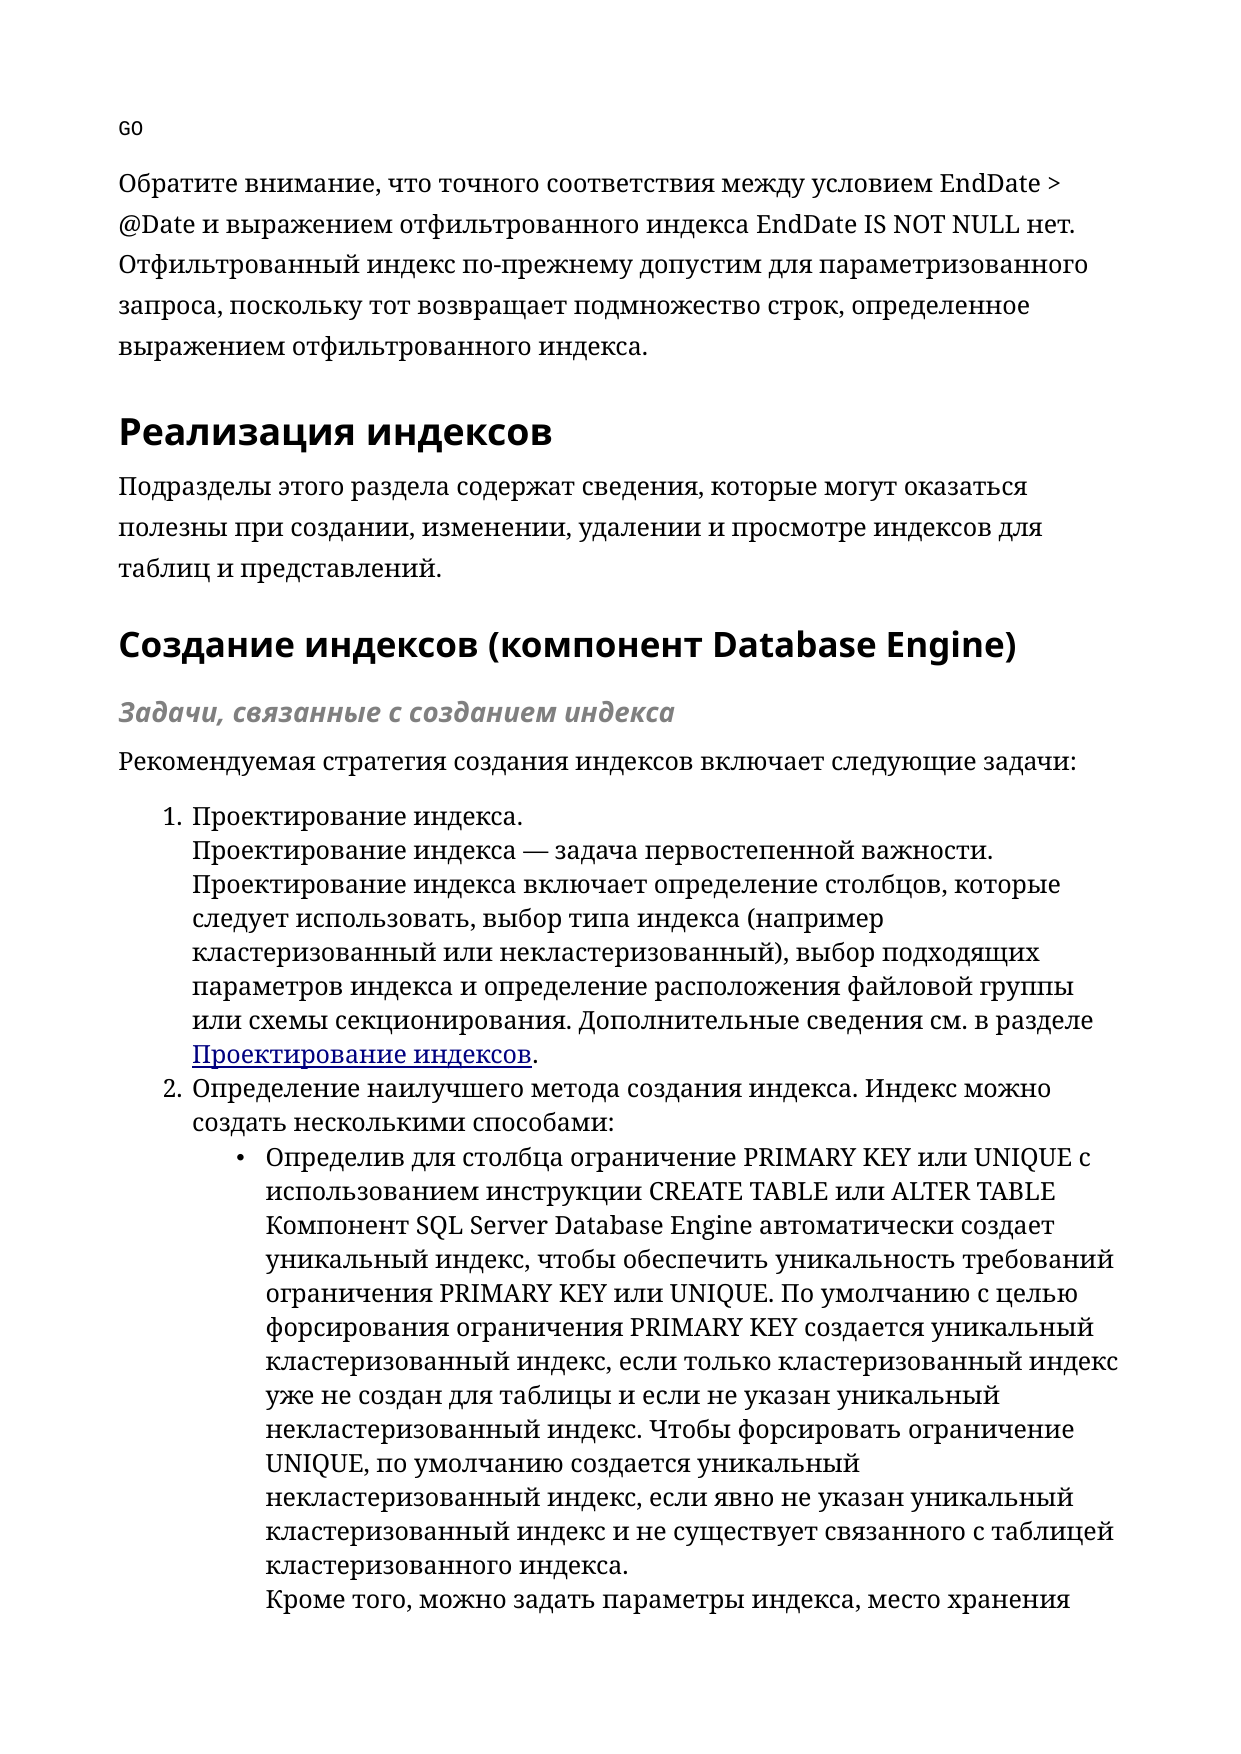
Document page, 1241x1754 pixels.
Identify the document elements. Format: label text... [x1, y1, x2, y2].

text Рекомендуемая стратегия создания индексов включает следующие задачи: [118, 743, 1122, 777]
list Проектирование индекса. [162, 798, 1122, 833]
list Проектирование индекса — задача первостепенной важности. Проектирование индекса включает определение столбцов, которые следует использовать, выбор типа индекса (например кластеризованный или некластеризованный), выбор подходящих параметров индекса и определение расположения файловой группы или схемы секционирования. Дополнительные сведения см. в разделе Проектирование индексов. [162, 833, 1122, 1071]
text Обратите внимание, что точного соответствия между условием EndDate > @Date и выражением отфильтрованного индекса EndDate IS NOT NULL нет. Отфильтрованный индекс по-прежнему допустим для параметризованного запроса, поскольку тот возвращает подмножество строк, определенное выражением отфильтрованного индекса. [118, 165, 1122, 363]
subtitle Реализация индексов [118, 405, 1122, 456]
text Подразделы этого раздела содержат сведения, которые могут оказаться полезны при создании, изменении, удалении и просмотре индексов для таблиц и представлений. [118, 468, 1122, 584]
list Компонент SQL Server Database Engine автоматически создает уникальный индекс, чтобы обеспечить уникальность требований ограничения PRIMARY KEY или UNIQUE. По умолчанию с целью форсирования ограничения PRIMARY KEY создается уникальный кластеризованный индекс, если только кластеризованный индекс уже не создан для таблицы и если не указан уникальный некластеризованный индекс. Чтобы форсировать ограничение UNIQUE, по умолчанию создается уникальный некластеризованный индекс, если явно не указан уникальный кластеризованный индекс и не существует связанного с таблицей кластеризованного индекса. [236, 1207, 1122, 1582]
subtitle Задачи, связанные с созданием индекса [118, 693, 1122, 731]
list Кроме того, можно задать параметры индекса, место хранения [236, 1582, 1122, 1616]
list Определив для столбца ограничение PRIMARY KEY или UNIQUE с использованием инструкции CREATE TABLE или ALTER TABLE [236, 1139, 1122, 1207]
list Определение наилучшего метода создания индекса. Индекс можно создать несколькими способами: [162, 1071, 1122, 1139]
text GO [118, 118, 1122, 142]
subtitle Создание индексов (компонент Database Engine) [118, 620, 1122, 668]
